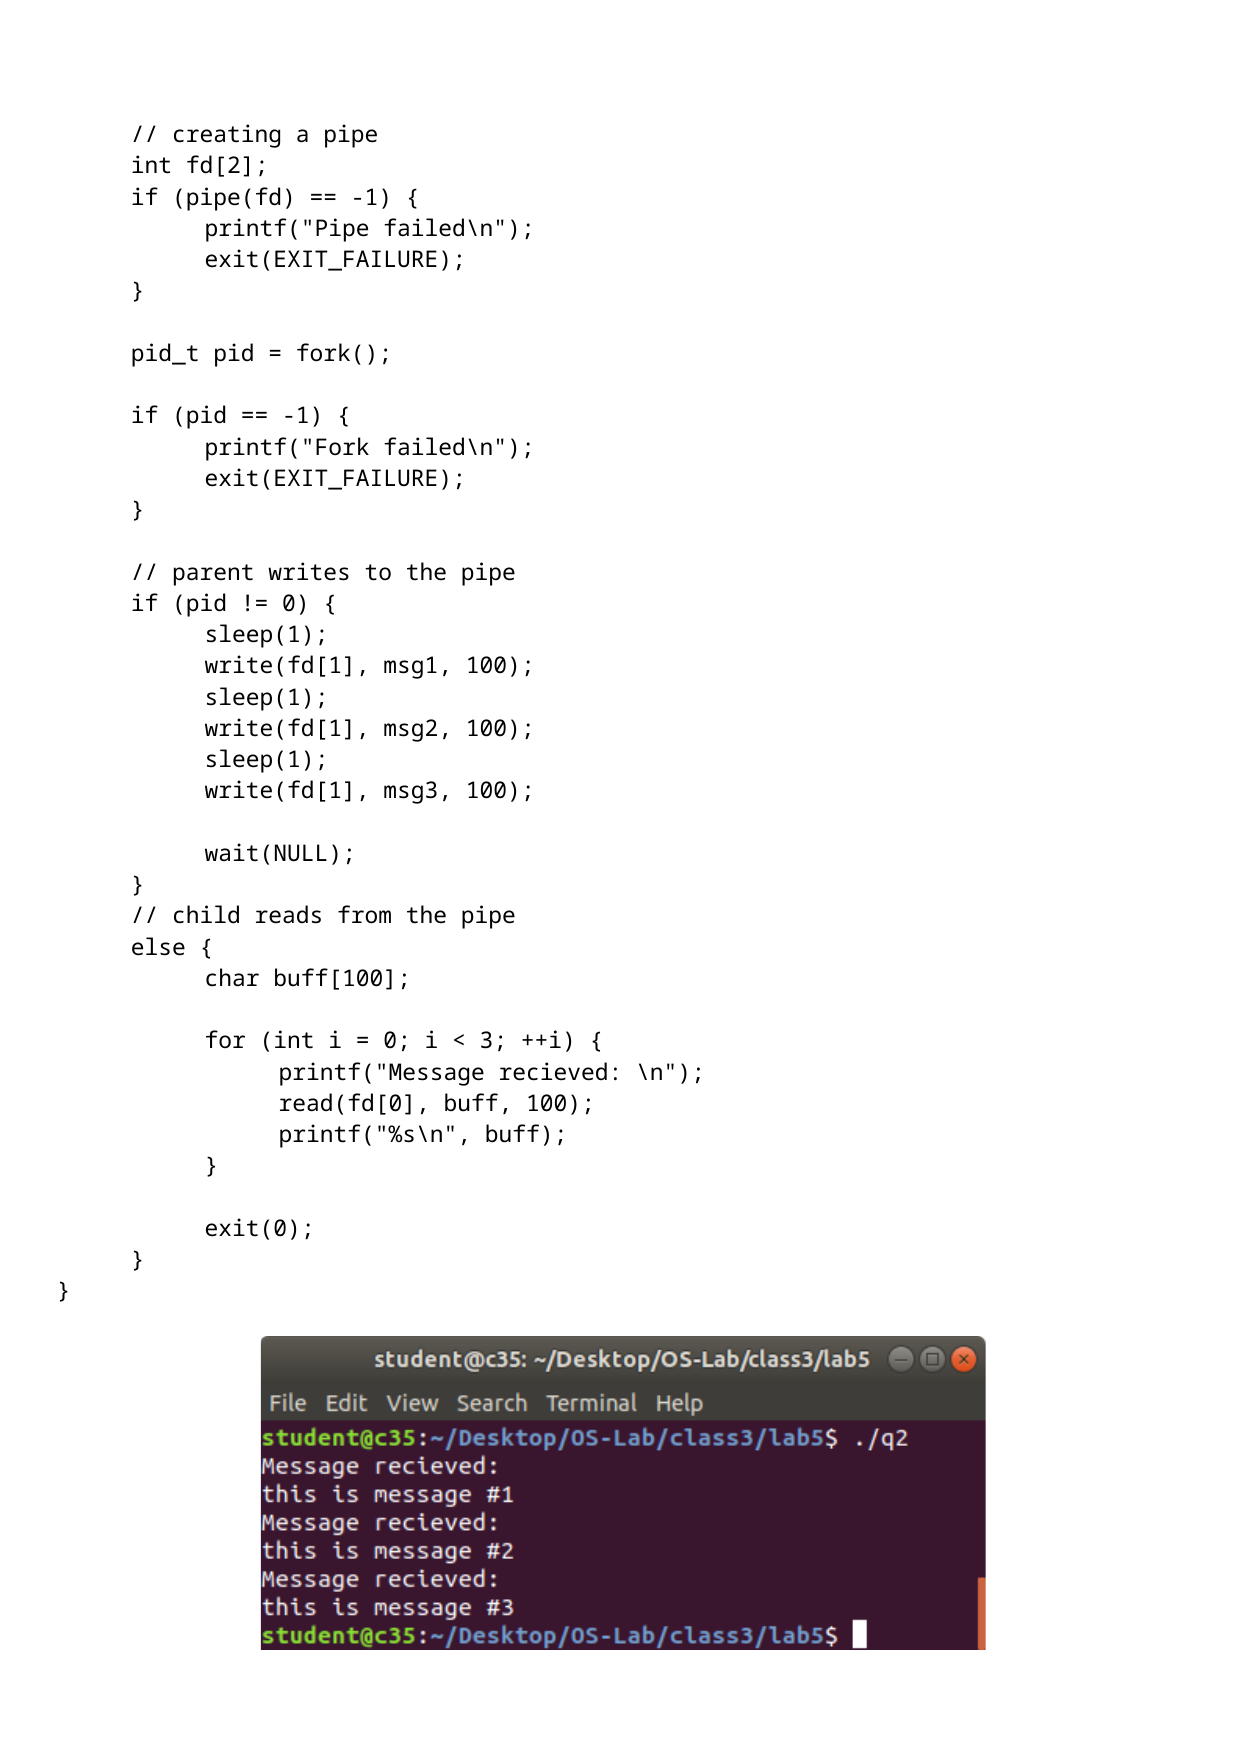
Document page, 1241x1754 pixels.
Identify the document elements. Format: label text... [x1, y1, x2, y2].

text } [57, 868, 1190, 899]
text if (pid != 0) { [57, 587, 1190, 618]
text write(fd[1], msg3, 100); [57, 774, 1190, 806]
text } [57, 1149, 1190, 1181]
text write(fd[1], msg1, 100); [57, 649, 1190, 681]
text write(fd[1], msg2, 100); [57, 712, 1190, 743]
text printf("Pipe failed\n"); [57, 212, 1190, 243]
text } [57, 1274, 1190, 1306]
text printf("Message recieved: \n"); [57, 1056, 1190, 1087]
text for (int i = 0; i < 3; ++i) { [57, 1024, 1190, 1056]
text if (pipe(fd) == -1) { [57, 181, 1190, 212]
text // child reads from the pipe [57, 899, 1190, 931]
text printf("Fork failed\n"); [57, 431, 1190, 462]
text sleep(1); [57, 618, 1190, 649]
text printf("%s\n", buff); [57, 1118, 1190, 1149]
text exit(0); [57, 1212, 1190, 1243]
text int fd[2]; [57, 149, 1190, 181]
text read(fd[0], buff, 100); [57, 1087, 1190, 1118]
text // creating a pipe [57, 118, 1190, 149]
text // parent writes to the pipe [57, 556, 1190, 587]
text } [57, 1243, 1190, 1274]
text } [57, 493, 1190, 524]
text char buff[100]; [57, 962, 1190, 993]
text sleep(1); [57, 681, 1190, 712]
text } [57, 274, 1190, 306]
picture [260, 1336, 986, 1650]
text pid_t pid = fork(); [57, 337, 1190, 368]
text exit(EXIT_FAILURE); [57, 462, 1190, 493]
text wait(NULL); [57, 837, 1190, 868]
text else { [57, 931, 1190, 962]
text exit(EXIT_FAILURE); [57, 243, 1190, 274]
text sleep(1); [57, 743, 1190, 774]
text if (pid == -1) { [57, 399, 1190, 431]
